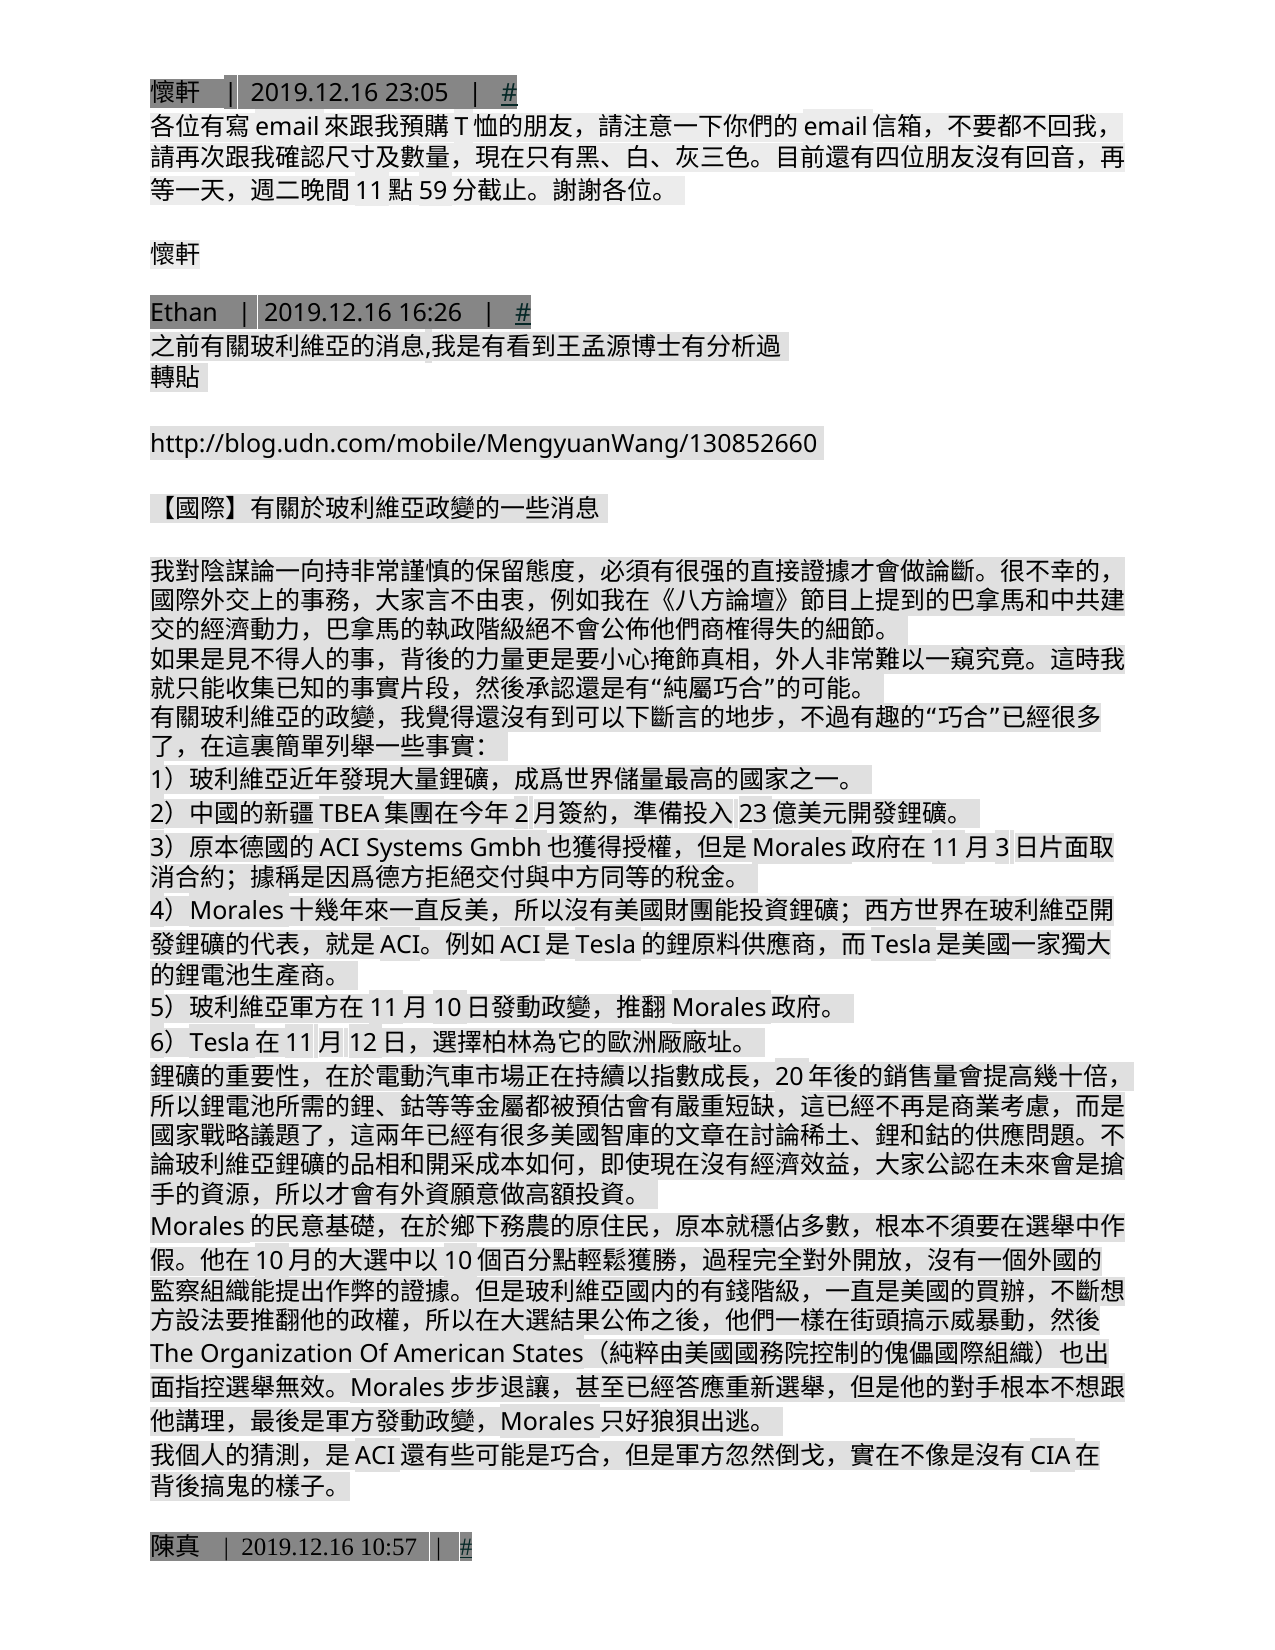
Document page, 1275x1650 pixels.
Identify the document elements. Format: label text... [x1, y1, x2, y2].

text 懷軒 | 2019.12.16 23:05 | # [150, 75, 1125, 109]
text Ethan | 2019.12.16 16:26 | # [150, 294, 1125, 329]
text 陳真 | 2019.12.16 10:57 | # [150, 1526, 1125, 1561]
text 之前有關玻利維亞的消息,我是有看到王孟源博士有分析過 轉貼 http://blog.udn.com/mobile/MengyuanWang/130852660 【國際】有關於玻利維亞政變的一些消息 我對陰謀論一向持非常謹慎的保留態度，必須有很强的直接證據才會做論斷。很不幸的，國際外交上的事務，大家言不由衷，例如我在《八方論壇》節目上提到的巴拿馬和中共建交的經濟動力，巴拿馬的執政階級絕不會公佈他們商榷得失的細節。 如果是見不得人的事，背後的力量更是要小心掩飾真相，外人非常難以一窺究竟。這時我就只能收集已知的事實片段，然後承認還是有“純屬巧合”的可能。 有關玻利維亞的政變，我覺得還沒有到可以下斷言的地步，不過有趣的“巧合”已經很多了，在這裏簡單列舉一些事實： 1）玻利維亞近年發現大量鋰礦，成爲世界儲量最高的國家之一。 2）中國的新疆TBEA集團在今年2月簽約，準備投入23億美元開發鋰礦。 3）原本德國的ACI Systems Gmbh也獲得授權，但是Morales政府在11月3日片面取消合約；據稱是因爲德方拒絕交付與中方同等的稅金。 4）Morales十幾年來一直反美，所以沒有美國財團能投資鋰礦；西方世界在玻利維亞開發鋰礦的代表，就是ACI。例如ACI是Tesla的鋰原料供應商，而Tesla是美國一家獨大的鋰電池生產商。 5）玻利維亞軍方在11月10日發動政變，推翻Morales政府。 6）Tesla在11月12日，選擇柏林為它的歐洲厰廠址。 鋰礦的重要性，在於電動汽車市場正在持續以指數成長，20年後的銷售量會提高幾十倍，所以鋰電池所需的鋰、鈷等等金屬都被預估會有嚴重短缺，這已經不再是商業考慮，而是國家戰略議題了，這兩年已經有很多美國智庫的文章在討論稀土、鋰和鈷的供應問題。不論玻利維亞鋰礦的品相和開采成本如何，即使現在沒有經濟效益，大家公認在未來會是搶手的資源，所以才會有外資願意做高額投資。 Morales的民意基礎，在於鄉下務農的原住民，原本就穩佔多數，根本不須要在選舉中作假。他在10月的大選中以10個百分點輕鬆獲勝，過程完全對外開放，沒有一個外國的監察組織能提出作弊的證據。但是玻利維亞國内的有錢階級，一直是美國的買辦，不斷想方設法要推翻他的政權，所以在大選結果公佈之後，他們一樣在街頭搞示威暴動，然後The Organization Of American States（純粹由美國國務院控制的傀儡國際組織）也出面指控選舉無效。Morales步步退讓，甚至已經答應重新選舉，但是他的對手根本不想跟他講理，最後是軍方發動政變，Morales只好狼狽出逃。 我個人的猜測，是ACI還有些可能是巧合，但是軍方忽然倒戈，實在不像是沒有CIA在背後搞鬼的樣子。 [150, 329, 1125, 1501]
text 各位有寫email來跟我預購T恤的朋友，請注意一下你們的email信箱，不要都不回我，請再次跟我確認尺寸及數量，現在只有黑、白、灰三色。目前還有四位朋友沒有回音，再等一天，週二晚間11點59分截止。謝謝各位。 懷軒 [150, 109, 1125, 269]
